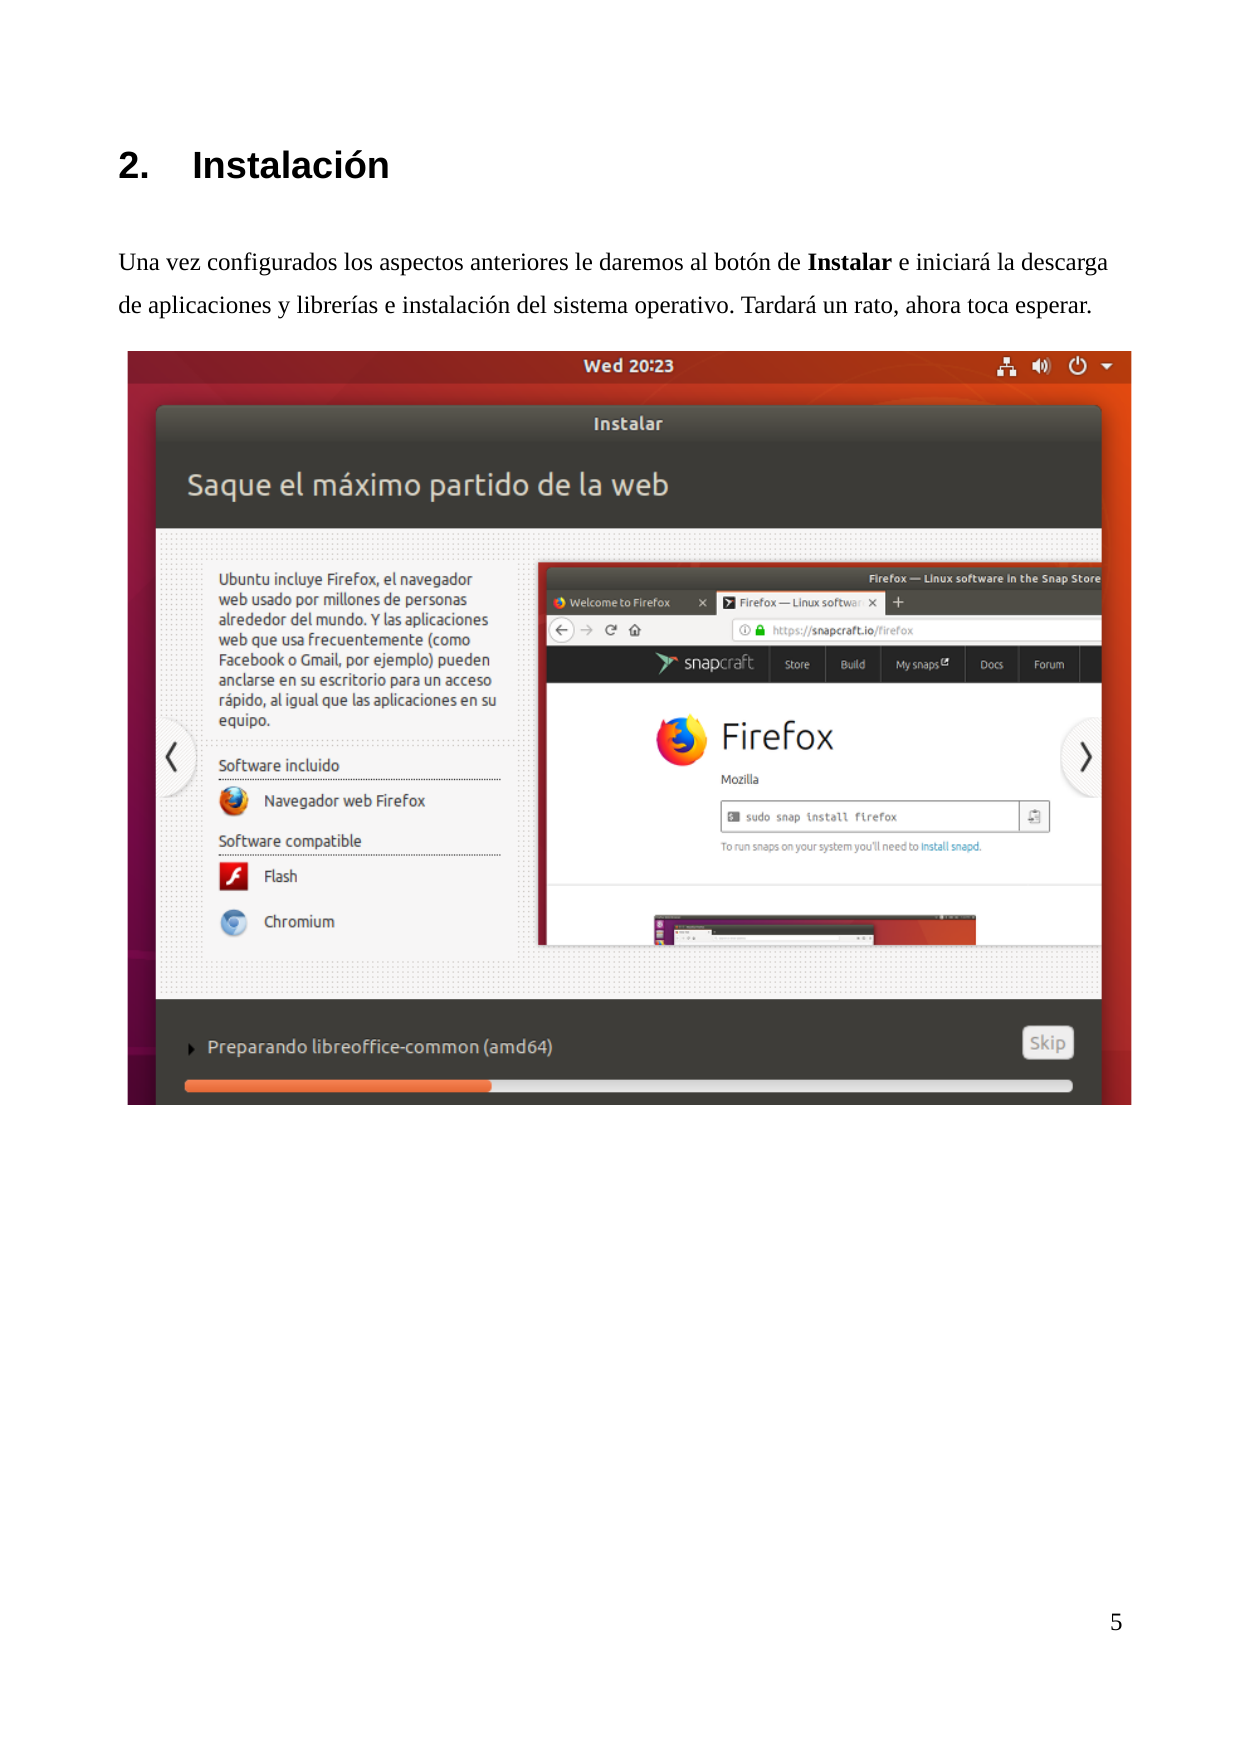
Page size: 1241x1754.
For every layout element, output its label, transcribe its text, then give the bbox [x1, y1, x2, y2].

picture [127, 351, 1132, 1105]
text Una vez configurados los aspectos anteriores le daremos al botón de Instalar e iniciará la descarga de aplicaciones y librerías e instalación del sistema operativo. Tardará un rato, ahora toca esperar. [118, 247, 1122, 319]
subtitle Instalación [118, 143, 1122, 187]
